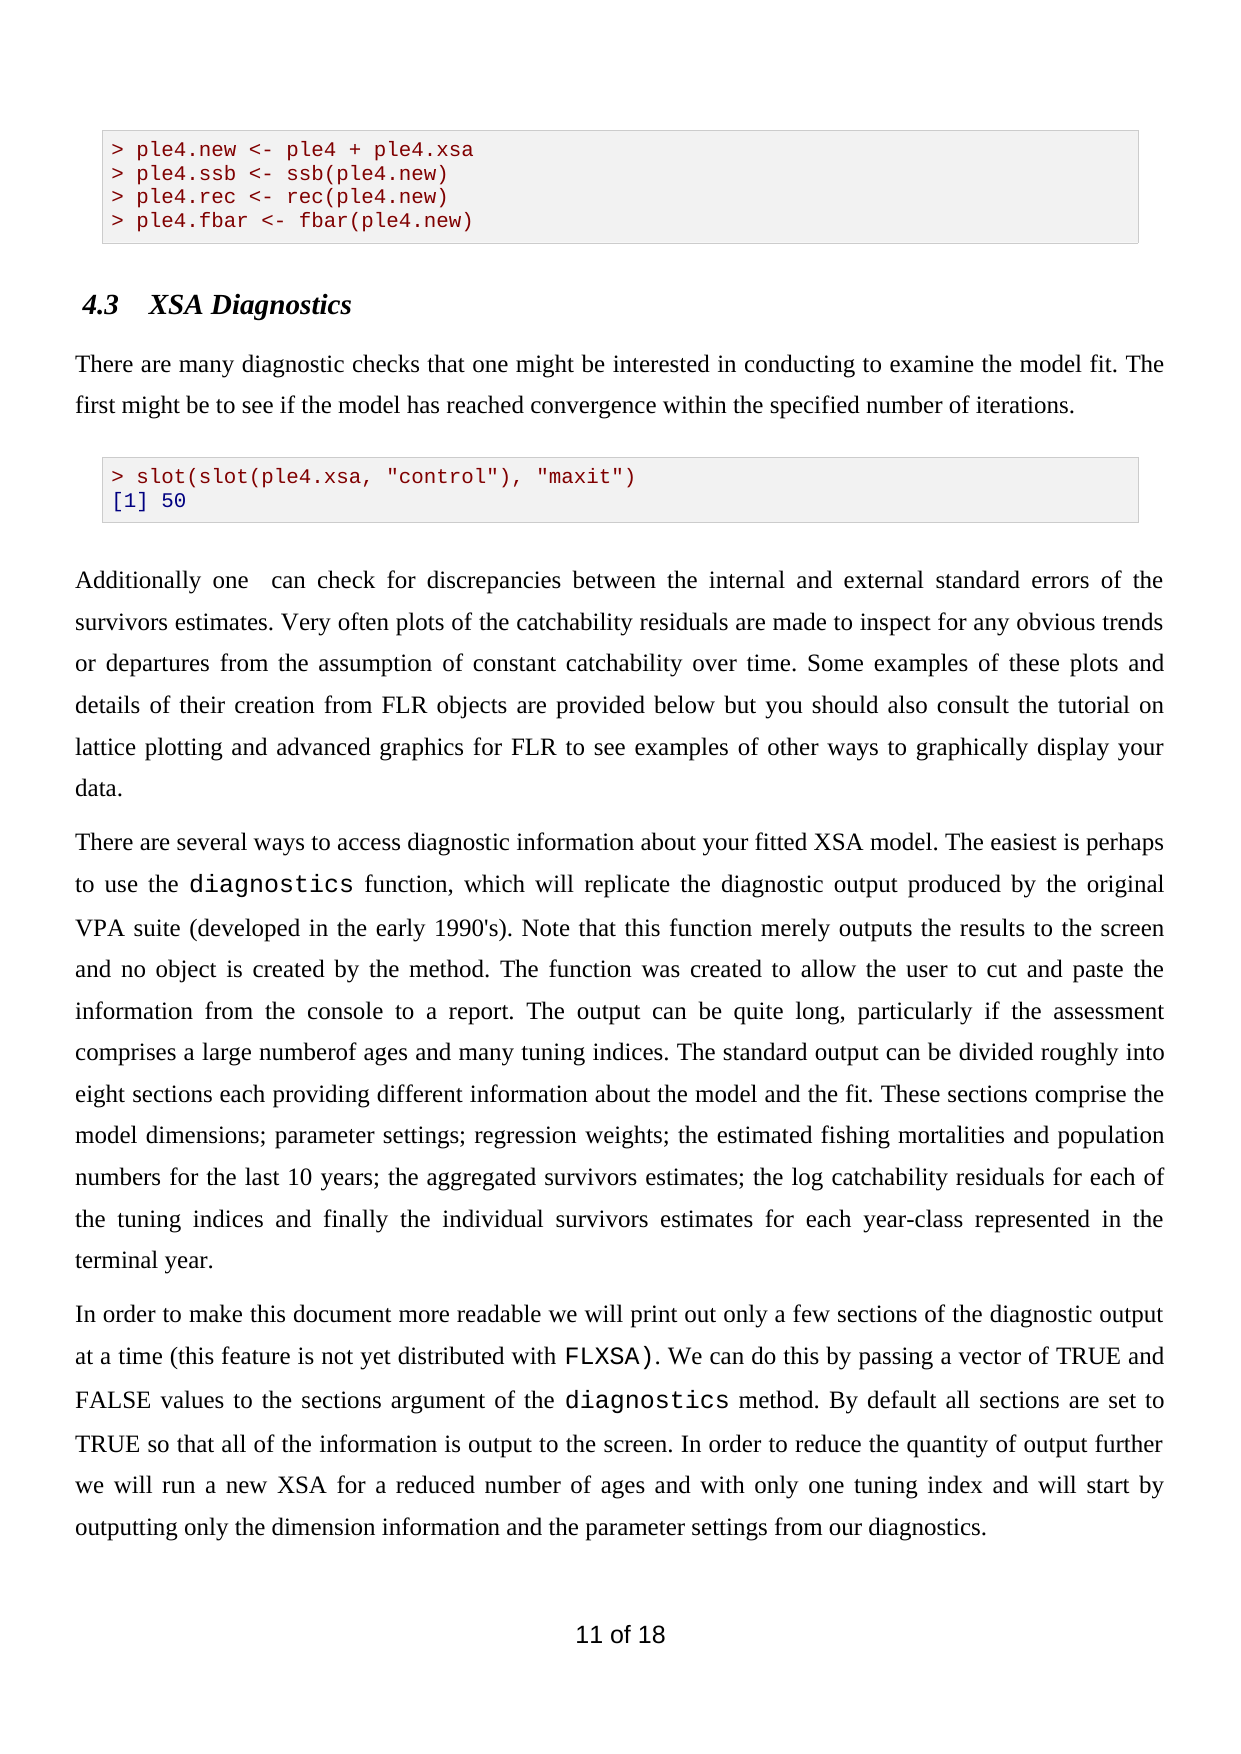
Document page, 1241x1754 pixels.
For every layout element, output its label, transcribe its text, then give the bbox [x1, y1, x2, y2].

text [1] 50 [111, 490, 1129, 513]
text > ple4.rec <- rec(ple4.new) [111, 186, 1129, 210]
text In order to make this document more readable we will print out only a few sections of the diagnostic output at a time (this feature is not yet distributed with FLXSA). We can do this by passing a vector of TRUE and FALSE values to the sections argument of the diagnostics method. By default all sections are set to TRUE so that all of the information is output to the screen. In order to reduce the quantity of output further we will run a new XSA for a reduced number of ages and with only one tuning index and will start by outputting only the dimension information and the parameter settings from our diagnostics. [75, 1300, 1166, 1541]
text Additionally one can check for discrepancies between the internal and external standard errors of the survivors estimates. Very often plots of the catchability residuals are made to inspect for any obvious trends or departures from the assumption of constant catchability over time. Some examples of these plots and details of their creation from FLR objects are provided below but you should also consult the tutorial on lattice plotting and advanced graphics for FLR to see examples of other ways to graphically display your data. [75, 445, 1166, 802]
text > ple4.ssb <- ssb(ple4.new) [111, 163, 1129, 186]
text There are several ways to access diagnostic information about your fitted XSA model. The easiest is perhaps to use the diagnostics function, which will replicate the diagnostic output produced by the original VPA suite (developed in the early 1990's). Note that this function merely outputs the results to the screen and no object is created by the method. The function was created to allow the user to cut and paste the information from the console to a report. The output can be quite long, particularly if the assessment comprises a large numberof ages and many tuning indices. The standard output can be divided roughly into eight sections each providing different information about the model and the fit. These sections comprise the model dimensions; parameter settings; regression weights; the estimated fishing mortalities and population numbers for the last 10 years; the aggregated survivors estimates; the log catchability residuals for each of the tuning indices and finally the individual survivors estimates for each year-class represented in the terminal year. [75, 828, 1166, 1274]
text > ple4.fbar <- fbar(ple4.new) [111, 210, 1129, 234]
subtitle XSA Diagnostics [75, 118, 1166, 321]
text > ple4.new <- ple4 + ple4.xsa [111, 139, 1129, 163]
text There are many diagnostic checks that one might be interested in conducting to examine the model fit. The first might be to see if the model has reached convergence within the specified number of iterations. [75, 350, 1166, 419]
text > slot(slot(ple4.xsa, "control"), "maxit") [111, 466, 1129, 490]
